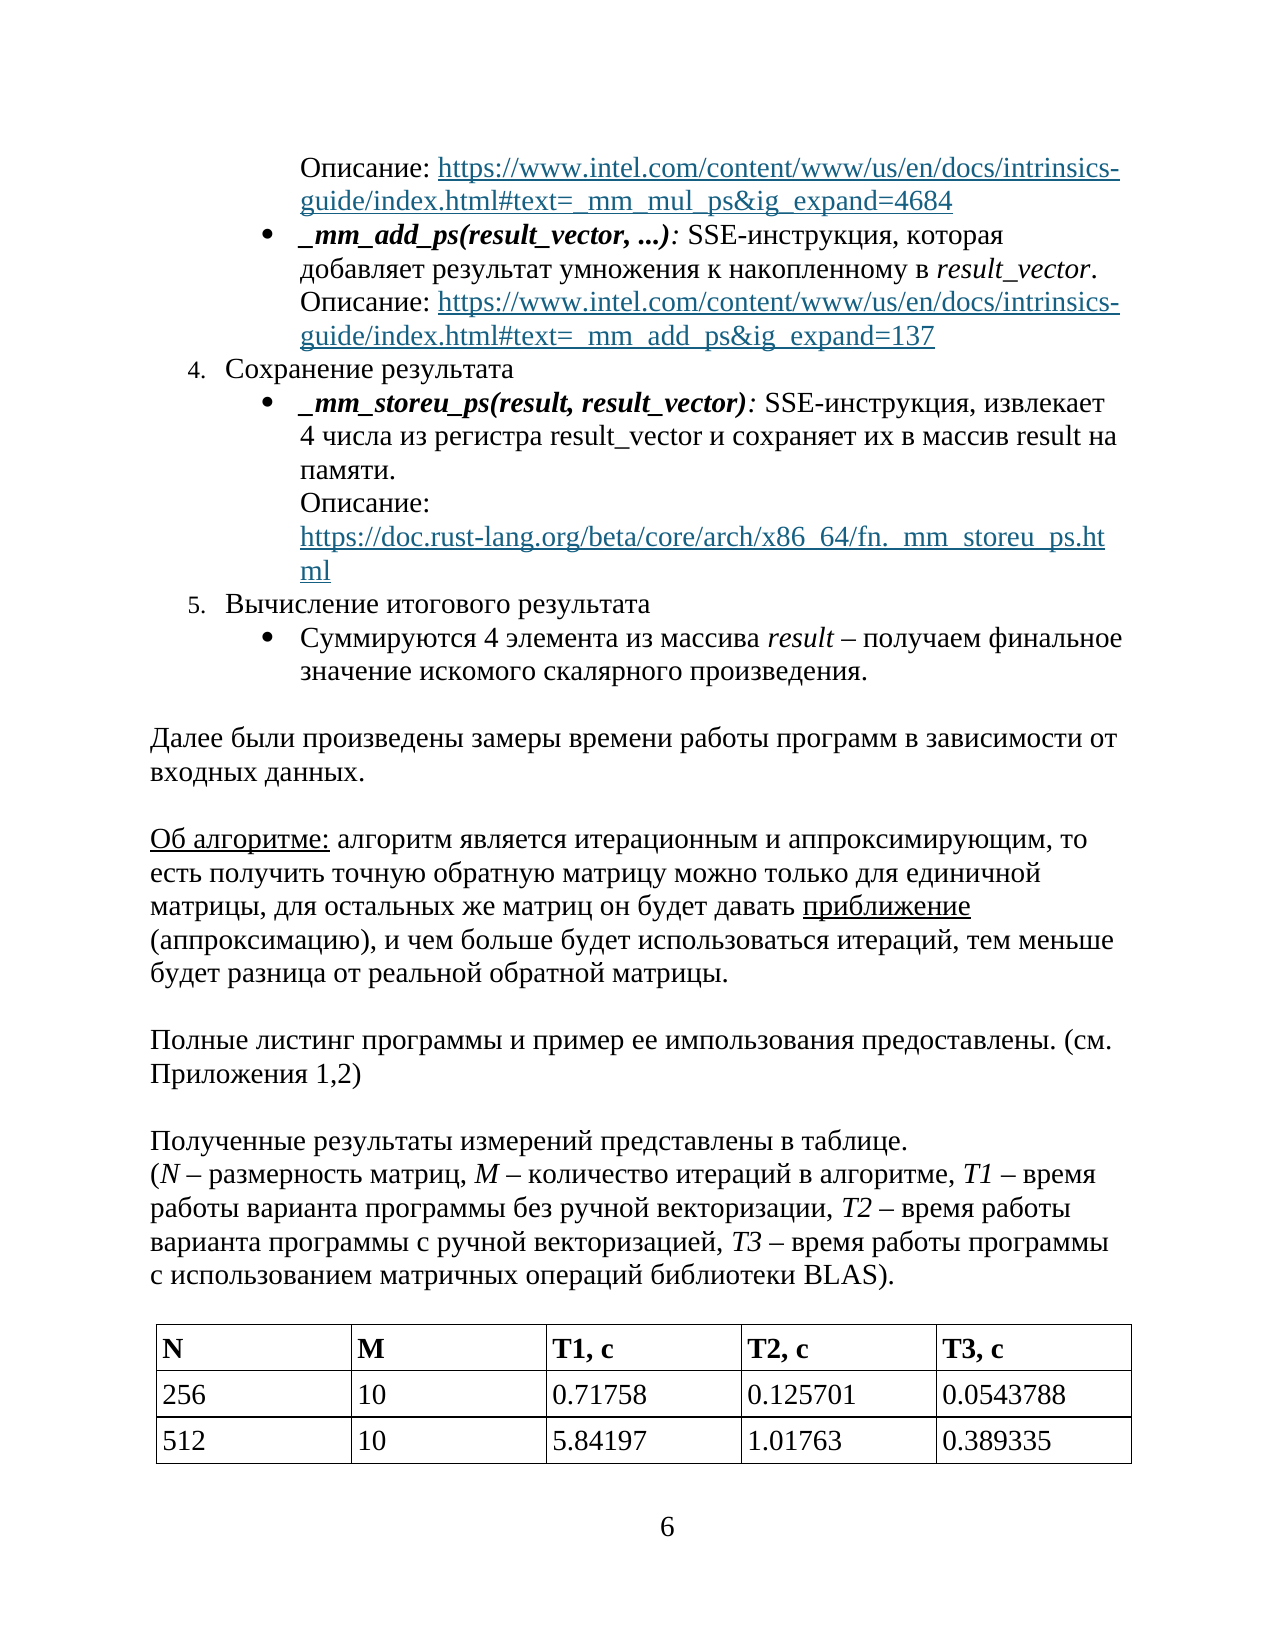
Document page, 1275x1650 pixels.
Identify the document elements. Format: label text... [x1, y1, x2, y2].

table_cell 10 [352, 1418, 546, 1462]
list _mm_add_ps(result_vector, ...): SSE-инструкция, которая добавляет результат умножения к накопленному в result_vector. [262, 217, 1125, 284]
table_cell 512 [157, 1418, 351, 1462]
table_cell 0.125701 [742, 1371, 936, 1416]
text Полученные результаты измерений представлены в таблице. [150, 1123, 1125, 1157]
list Суммируются 4 элемента из массива result – получаем финальное значение искомого скалярного произведения. [262, 620, 1125, 687]
list Сохранение результата [187, 351, 1125, 385]
text Полные листинг программы и пример ее импользования предоставлены. (см. Приложения 1,2) [150, 1022, 1125, 1089]
table_header N [157, 1325, 351, 1370]
table_header Т3, с [937, 1325, 1131, 1370]
table_cell 10 [352, 1371, 546, 1416]
table_cell 0.389335 [937, 1418, 1131, 1462]
list _mm_storeu_ps(result, result_vector): SSE-инструкция, извлекает 4 числа из регистра result_vector и сохраняет их в массив result на памяти. [262, 385, 1125, 486]
list Описание: https://www.intel.com/content/www/us/en/docs/intrinsics-guide/index.html#text=_mm_add_ps&ig_expand=137 [300, 284, 1125, 351]
table_cell 1.01763 [742, 1418, 936, 1462]
text Далее были произведены замеры времени работы программ в зависимости от входных данных. Об алгоритме: алгоритм является итерационным и аппроксимирующим, то есть получить точную обратную матрицу можно только для единичной матрицы, для остальных же матриц он будет давать приближение (аппроксимацию), и чем больше будет использоваться итераций, тем меньше будет разница от реальной обратной матрицы. [150, 721, 1125, 989]
text (N – размерность матриц, M – количество итераций в алгоритме, T1 – время работы варианта программы без ручной векторизации, T2 – время работы варианта программы с ручной векторизацией, T3 – время работы программы с использованием матричных операций библиотеки BLAS). [150, 1157, 1125, 1291]
table_cell 256 [157, 1371, 351, 1416]
table_header Т2, с [742, 1325, 936, 1370]
list Описание: https://www.intel.com/content/www/us/en/docs/intrinsics-guide/index.html#text=_mm_mul_ps&ig_expand=4684 [300, 150, 1125, 217]
table_header Т1, с [547, 1325, 741, 1370]
list Вычисление итогового результата [187, 586, 1125, 620]
table_cell 0.0543788 [937, 1371, 1131, 1416]
table_header M [352, 1325, 546, 1370]
table_cell 5.84197 [547, 1418, 741, 1462]
table_cell 0.71758 [547, 1371, 741, 1416]
list Описание: https://doc.rust-lang.org/beta/core/arch/x86_64/fn._mm_storeu_ps.html [300, 486, 1125, 586]
